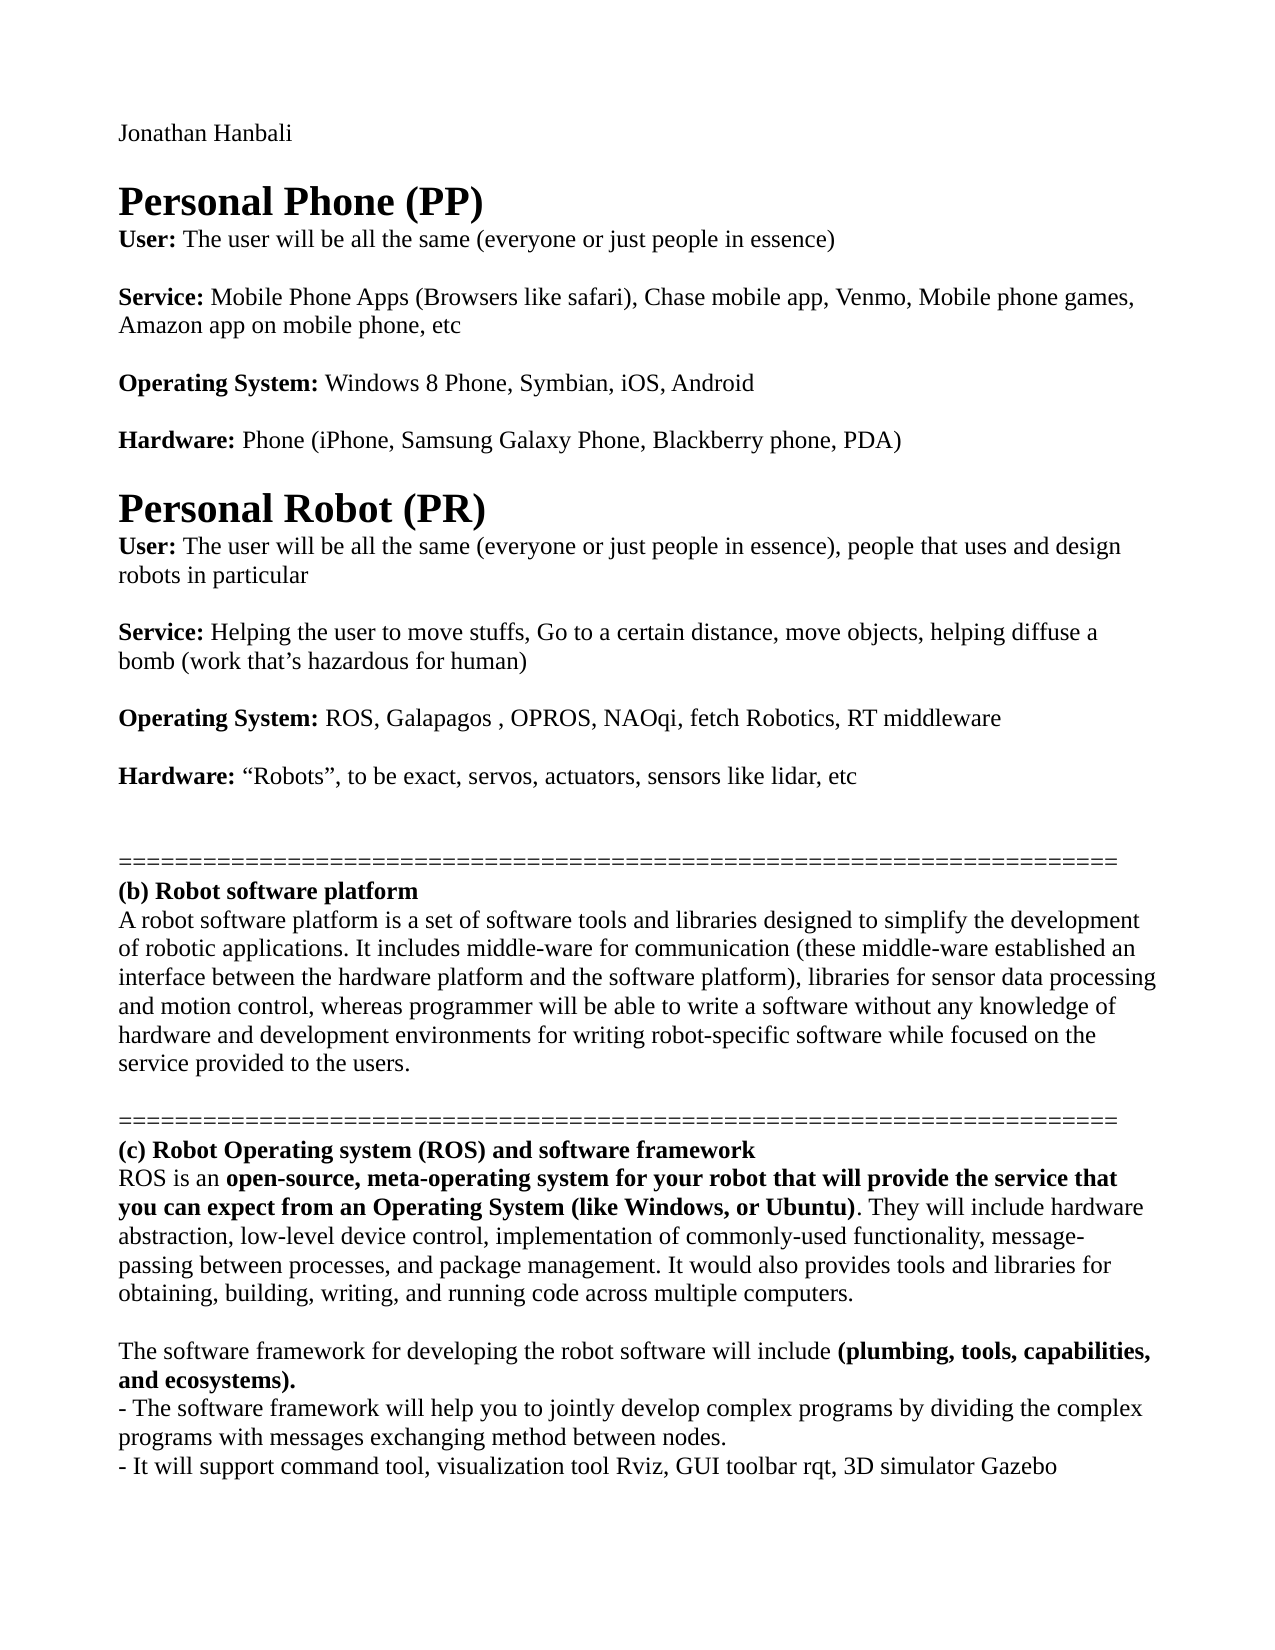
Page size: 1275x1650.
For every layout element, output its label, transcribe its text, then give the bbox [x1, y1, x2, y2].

text Personal Phone (PP) [118, 176, 1157, 224]
text Hardware: Phone (iPhone, Samsung Galaxy Phone, Blackberry phone, PDA) [118, 426, 1157, 454]
text Service: Helping the user to move stuffs, Go to a certain distance, move objects, helping diffuse a bomb (work that’s hazardous for human) [118, 617, 1157, 675]
text Operating System: ROS, Galapagos , OPROS, NAOqi, fetch Robotics, RT middleware [118, 703, 1157, 732]
text Operating System: Windows 8 Phone, Symbian, iOS, Android [118, 368, 1157, 397]
text Service: Mobile Phone Apps (Browsers like safari), Chase mobile app, Venmo, Mobile phone games, Amazon app on mobile phone, etc [118, 282, 1157, 339]
text User: The user will be all the same (everyone or just people in essence), people that uses and design robots in particular [118, 531, 1157, 588]
text (c) Robot Operating system (ROS) and software framework [118, 1135, 1157, 1163]
text (b) Robot software platform [118, 876, 1157, 905]
text User: The user will be all the same (everyone or just people in essence) [118, 224, 1157, 253]
text ROS is an open-source, meta-operating system for your robot that will provide the service that you can expect from an Operating System (like Windows, or Ubuntu). They will include hardware abstraction, low-level device control, implementation of commonly-used functionality, message-passing between processes, and package management. It would also provides tools and libraries for obtaining, building, writing, and running code across multiple computers. [118, 1163, 1157, 1307]
text ======================================================================= [118, 847, 1157, 876]
text A robot software platform is a set of software tools and libraries designed to simplify the development of robotic applications. It includes middle-ware for communication (these middle-ware established an interface between the hardware platform and the software platform), libraries for sensor data processing and motion control, whereas programmer will be able to write a software without any knowledge of hardware and development environments for writing robot-specific software while focused on the service provided to the users. [118, 905, 1157, 1077]
text - The software framework will help you to jointly develop complex programs by dividing the complex programs with messages exchanging method between nodes. [118, 1393, 1157, 1451]
text Personal Robot (PR) [118, 483, 1157, 531]
text The software framework for developing the robot software will include (plumbing, tools, capabilities, and ecosystems). [118, 1336, 1157, 1393]
text - It will support command tool, visualization tool Rviz, GUI toolbar rqt, 3D simulator Gazebo [118, 1451, 1157, 1480]
text ======================================================================= [118, 1106, 1157, 1135]
text Hardware: “Robots”, to be exact, servos, actuators, sensors like lidar, etc [118, 761, 1157, 790]
